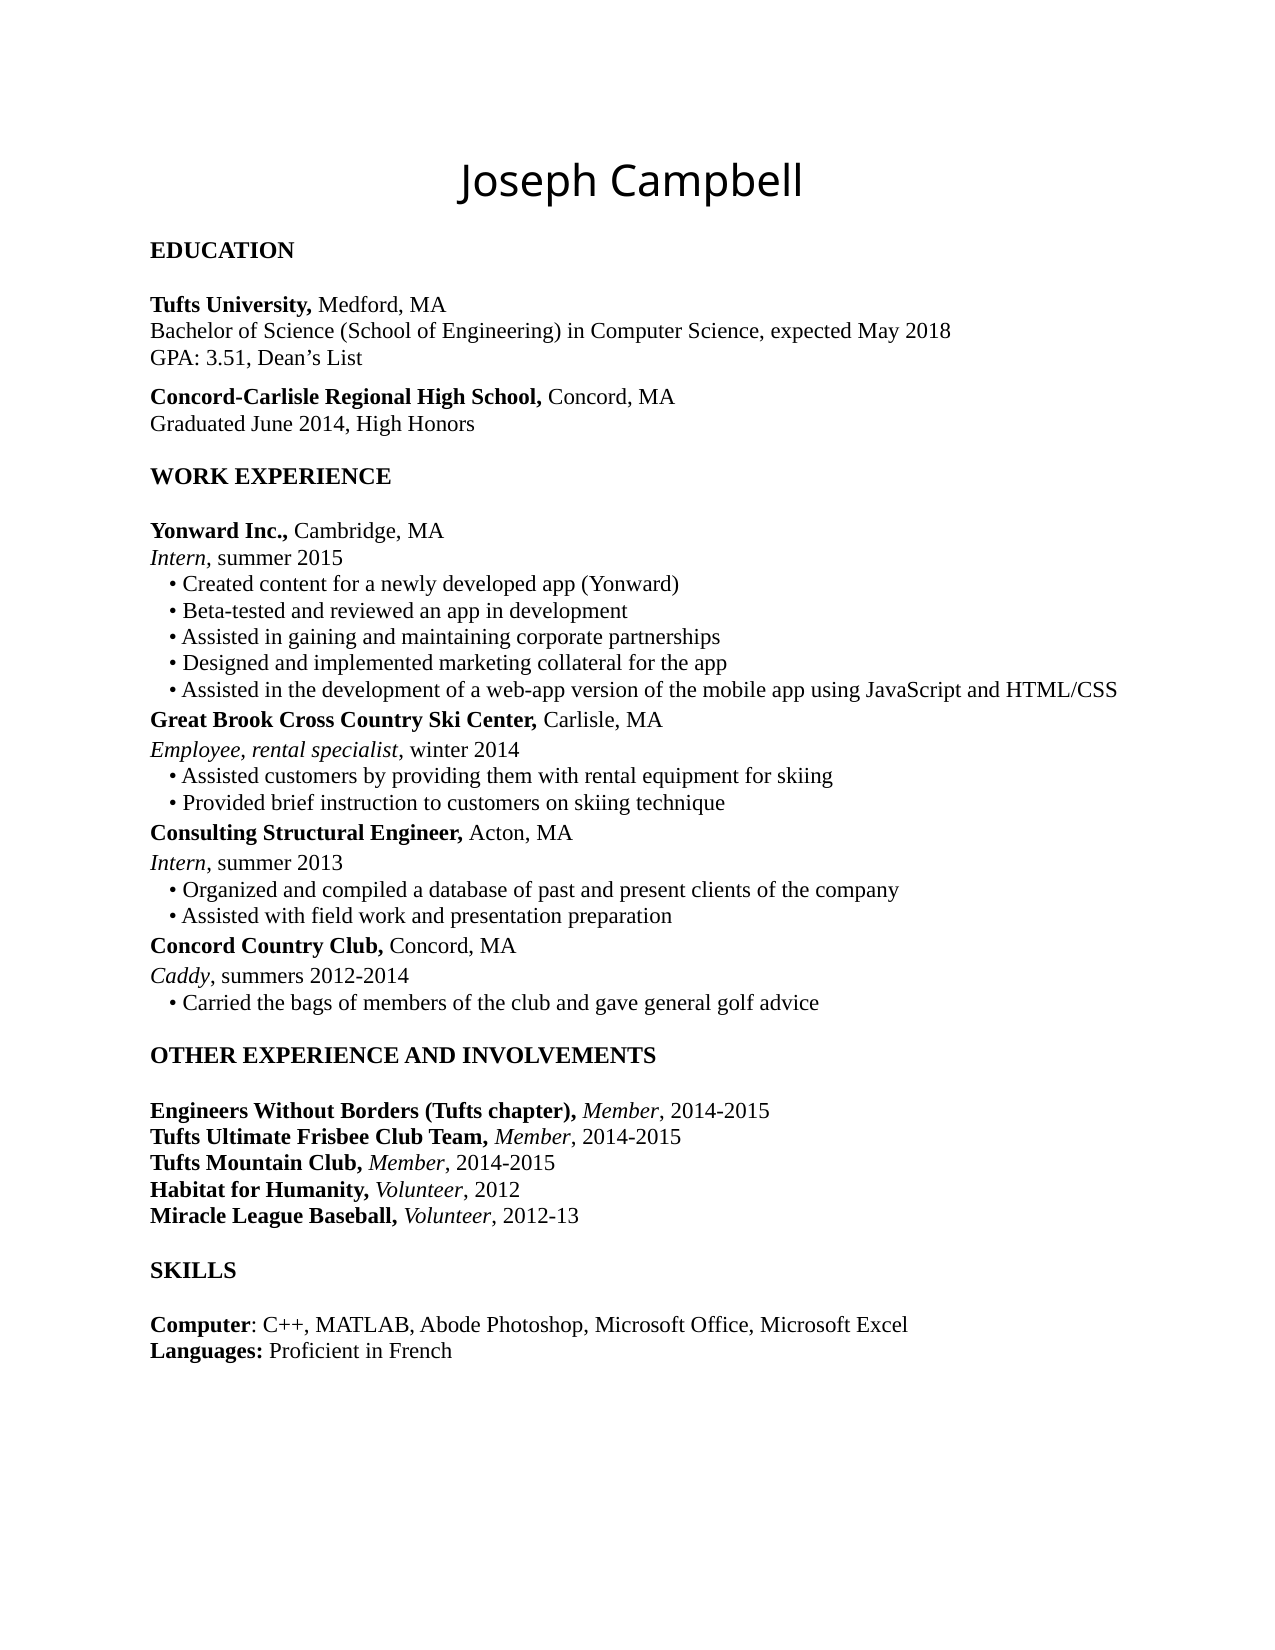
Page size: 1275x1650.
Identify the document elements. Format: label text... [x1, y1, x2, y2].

text Caddy, summers 2012-2014 [150, 962, 1125, 989]
text • Assisted in gaining and maintaining corporate partnerships [169, 623, 1125, 649]
text Tufts Ultimate Frisbee Club Team, Member, 2014-2015 [150, 1123, 1125, 1149]
text Yonward Inc., Cambridge, MA [150, 518, 1125, 544]
text GPA: 3.51, Dean’s List [150, 344, 1125, 370]
text • Designed and implemented marketing collateral for the app [169, 649, 1125, 676]
text Miracle League Baseball, Volunteer, 2012-13 [150, 1202, 1125, 1228]
text Tufts University, Medford, MA [150, 291, 1125, 317]
text Bachelor of Science (School of Engineering) in Computer Science, expected May 2018 [150, 317, 1125, 344]
text WORK EXPERIENCE [150, 462, 1125, 490]
text • Assisted with field work and presentation preparation [169, 902, 1125, 928]
text • Assisted in the development of a web-app version of the mobile app using JavaScript and HTML/CSS [169, 676, 1125, 702]
text Graduated June 2014, High Honors [150, 410, 1125, 436]
text Engineers Without Borders (Tufts chapter), Member, 2014-2015 [150, 1097, 1125, 1123]
text • Assisted customers by providing them with rental equipment for skiing [169, 762, 1125, 789]
text Tufts Mountain Club, Member, 2014-2015 [150, 1149, 1125, 1176]
text SKILLS [150, 1256, 1125, 1284]
text • Carried the bags of members of the club and gave general golf advice [169, 989, 1125, 1015]
text Employee, rental specialist, winter 2014 [150, 736, 1125, 762]
text Habitat for Humanity, Volunteer, 2012 [150, 1176, 1125, 1202]
text Concord-Carlisle Regional High School, Concord, MA [150, 383, 1125, 410]
text Joseph Campbell [150, 150, 1125, 209]
text Intern, summer 2013 [150, 849, 1125, 876]
text OTHER EXPERIENCE AND INVOLVEMENTS [150, 1041, 1125, 1069]
text Languages: Proficient in French [150, 1338, 1125, 1364]
text Concord Country Club, Concord, MA [150, 932, 1125, 958]
text Consulting Structural Engineer, Acton, MA [150, 819, 1125, 845]
text • Beta-tested and reviewed an app in development [169, 597, 1125, 623]
text • Created content for a newly developed app (Yonward) [169, 570, 1125, 597]
text • Provided brief instruction to customers on skiing technique [169, 789, 1125, 815]
text Intern, summer 2015 [150, 544, 1125, 570]
text • Organized and compiled a database of past and present clients of the company [169, 876, 1125, 902]
text Computer: C++, MATLAB, Abode Photoshop, Microsoft Office, Microsoft Excel [150, 1311, 1125, 1338]
text EDUCATION [150, 236, 1125, 263]
text Great Brook Cross Country Ski Center, Carlisle, MA [150, 706, 1125, 732]
